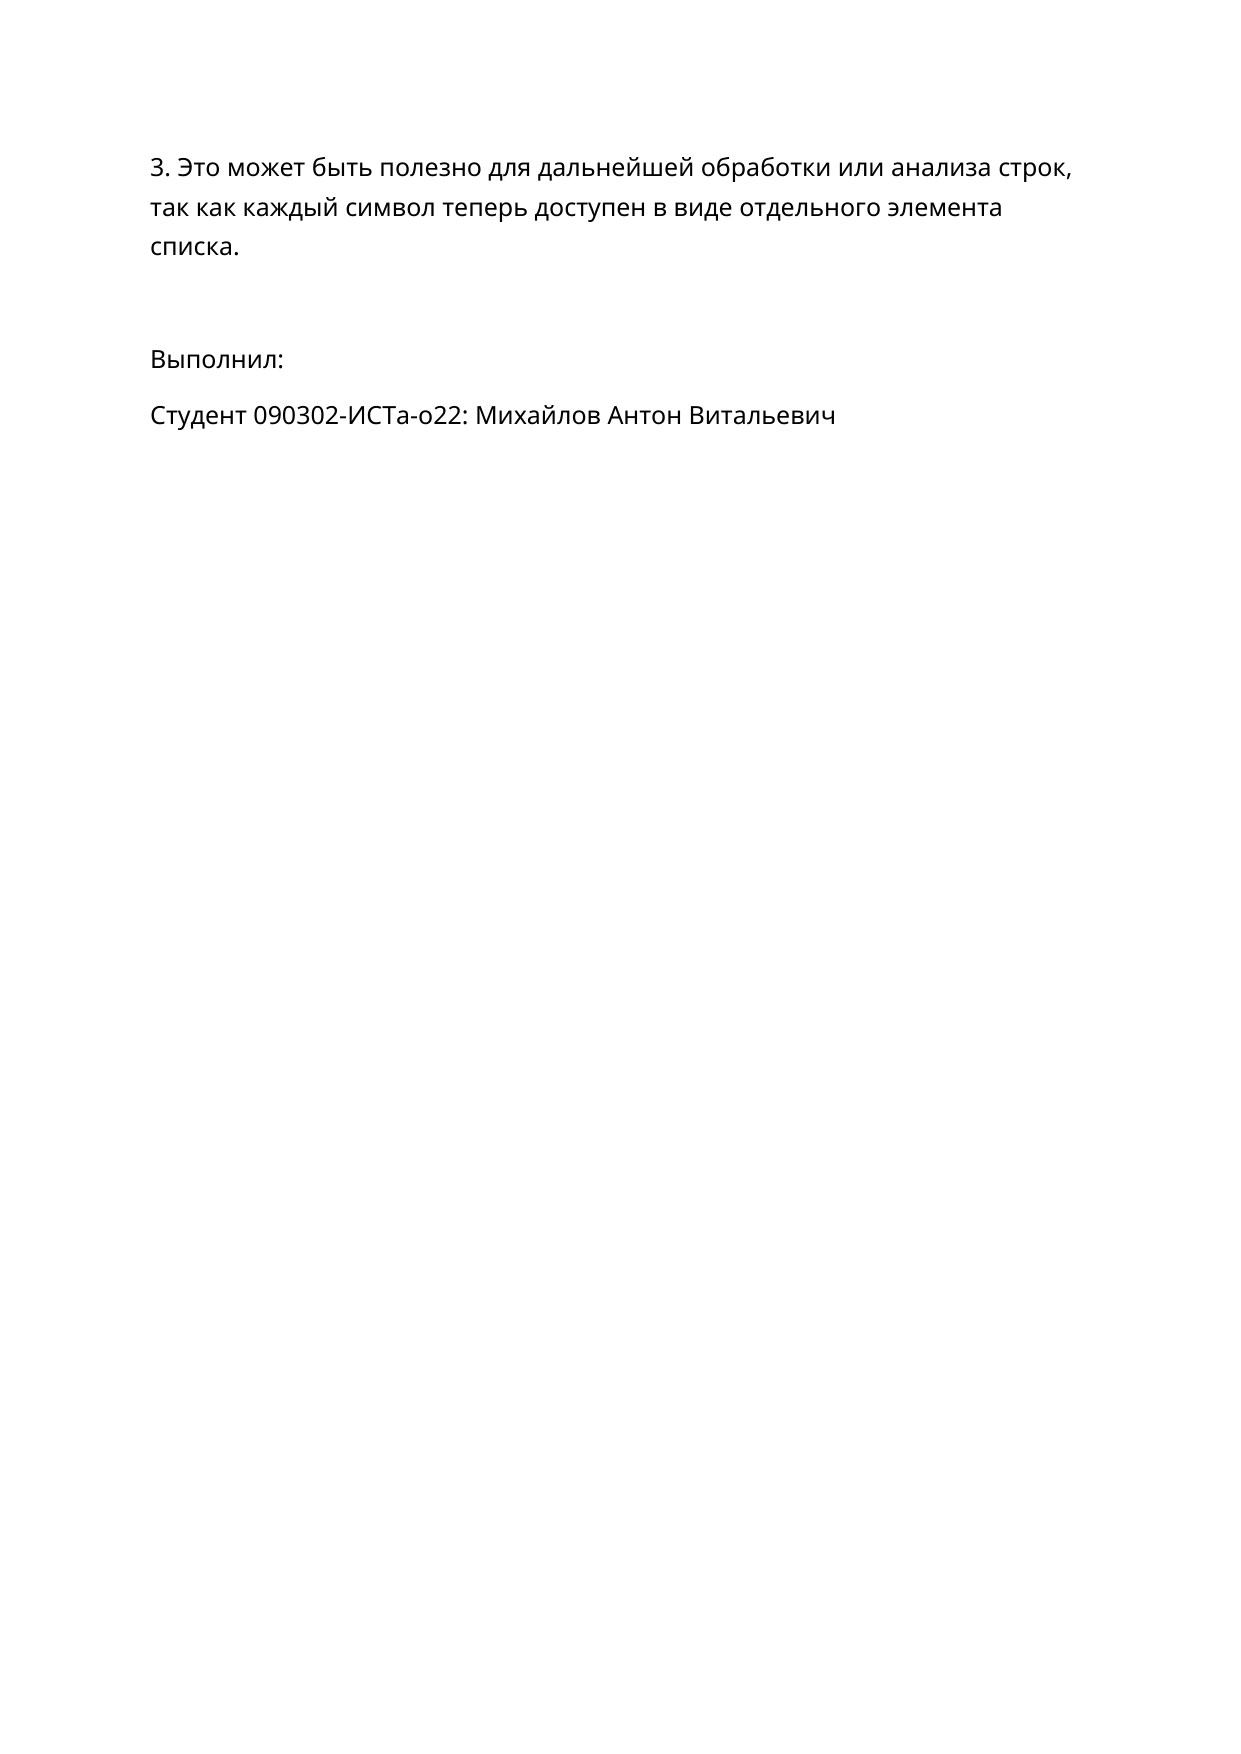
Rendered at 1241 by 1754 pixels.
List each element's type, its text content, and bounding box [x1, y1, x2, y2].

text Студент 090302-ИСТа-о22: Михайлов Антон Витальевич [150, 397, 1090, 431]
text 3. Это может быть полезно для дальнейшей обработки или анализа строк, так как каждый символ теперь доступен в виде отдельного элемента списка. [150, 150, 1090, 263]
text Выполнил: [150, 341, 1090, 375]
